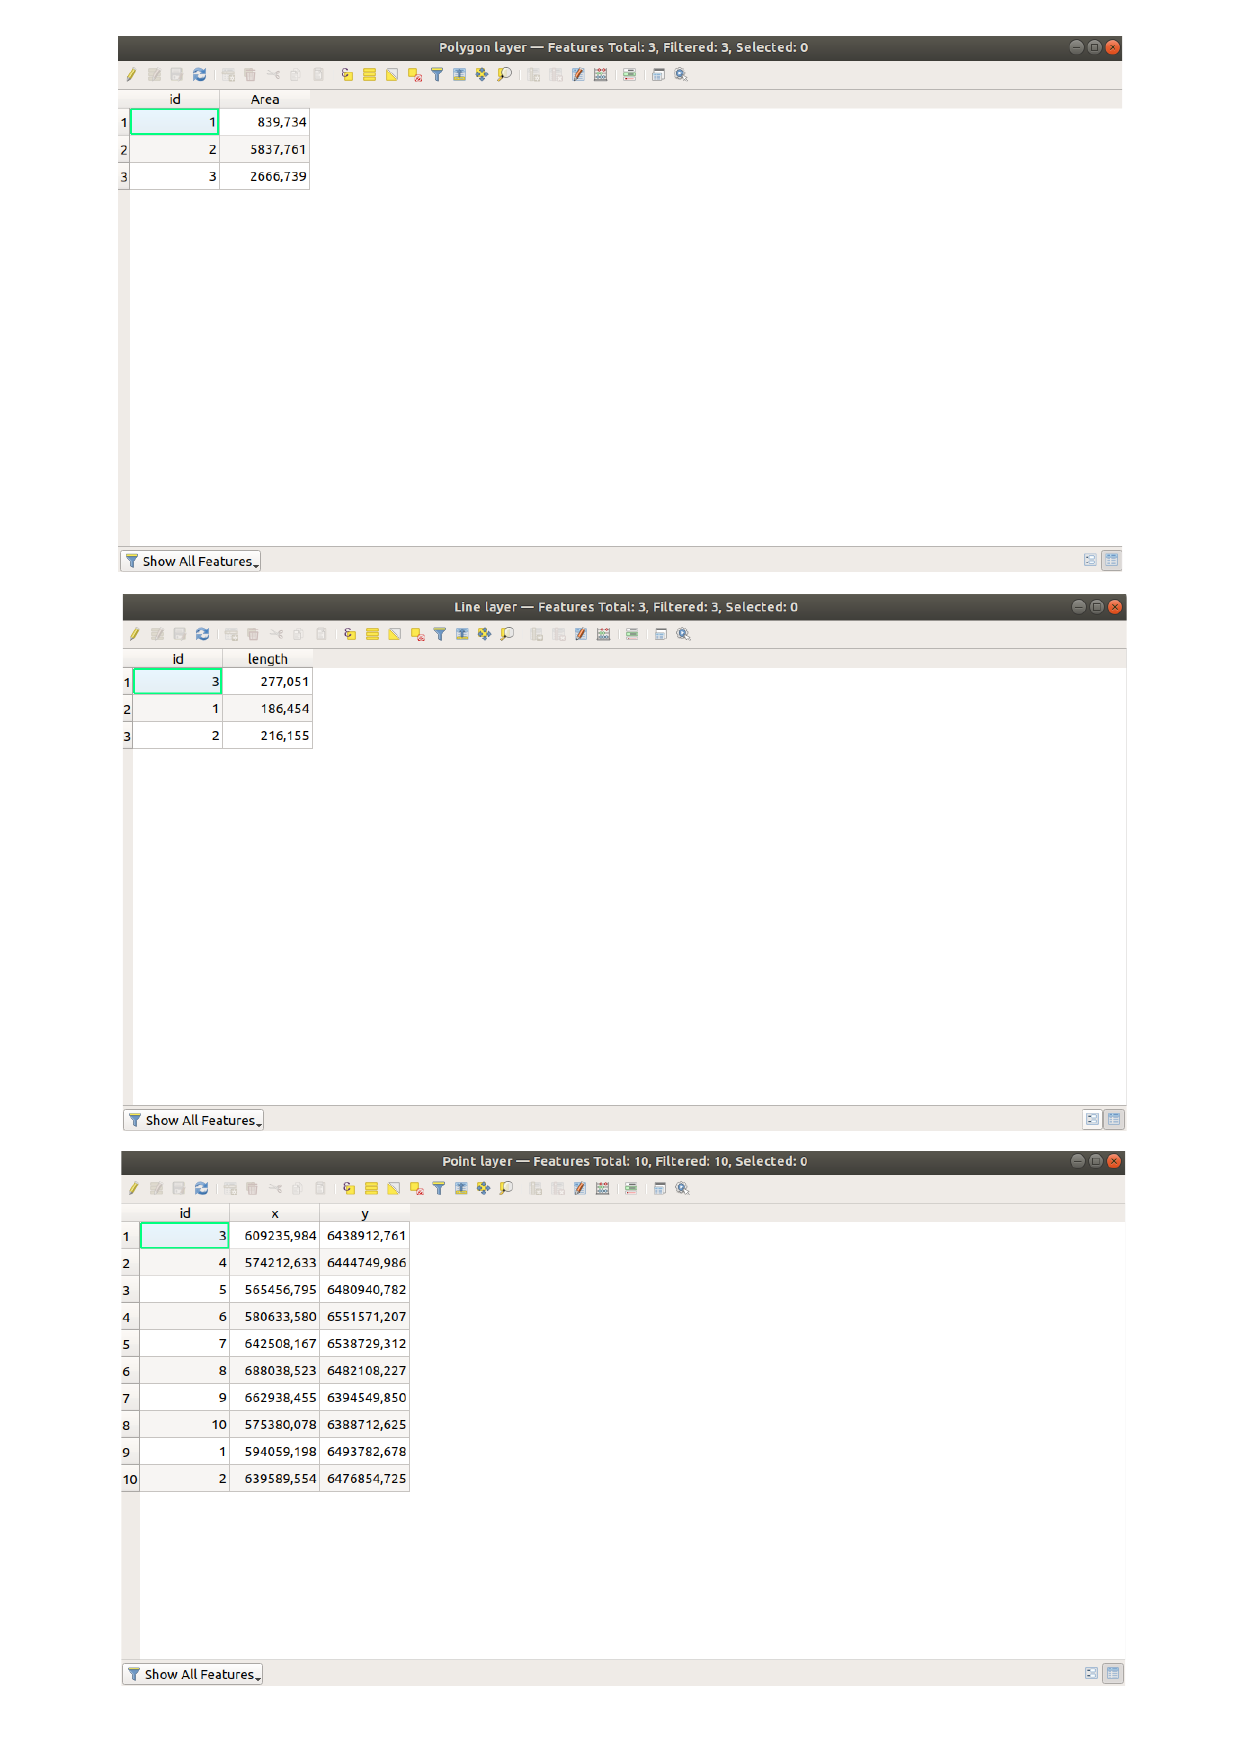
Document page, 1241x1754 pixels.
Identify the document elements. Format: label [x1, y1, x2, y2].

picture [121, 1151, 1126, 1686]
picture [118, 36, 1123, 572]
picture [122, 594, 1127, 1131]
